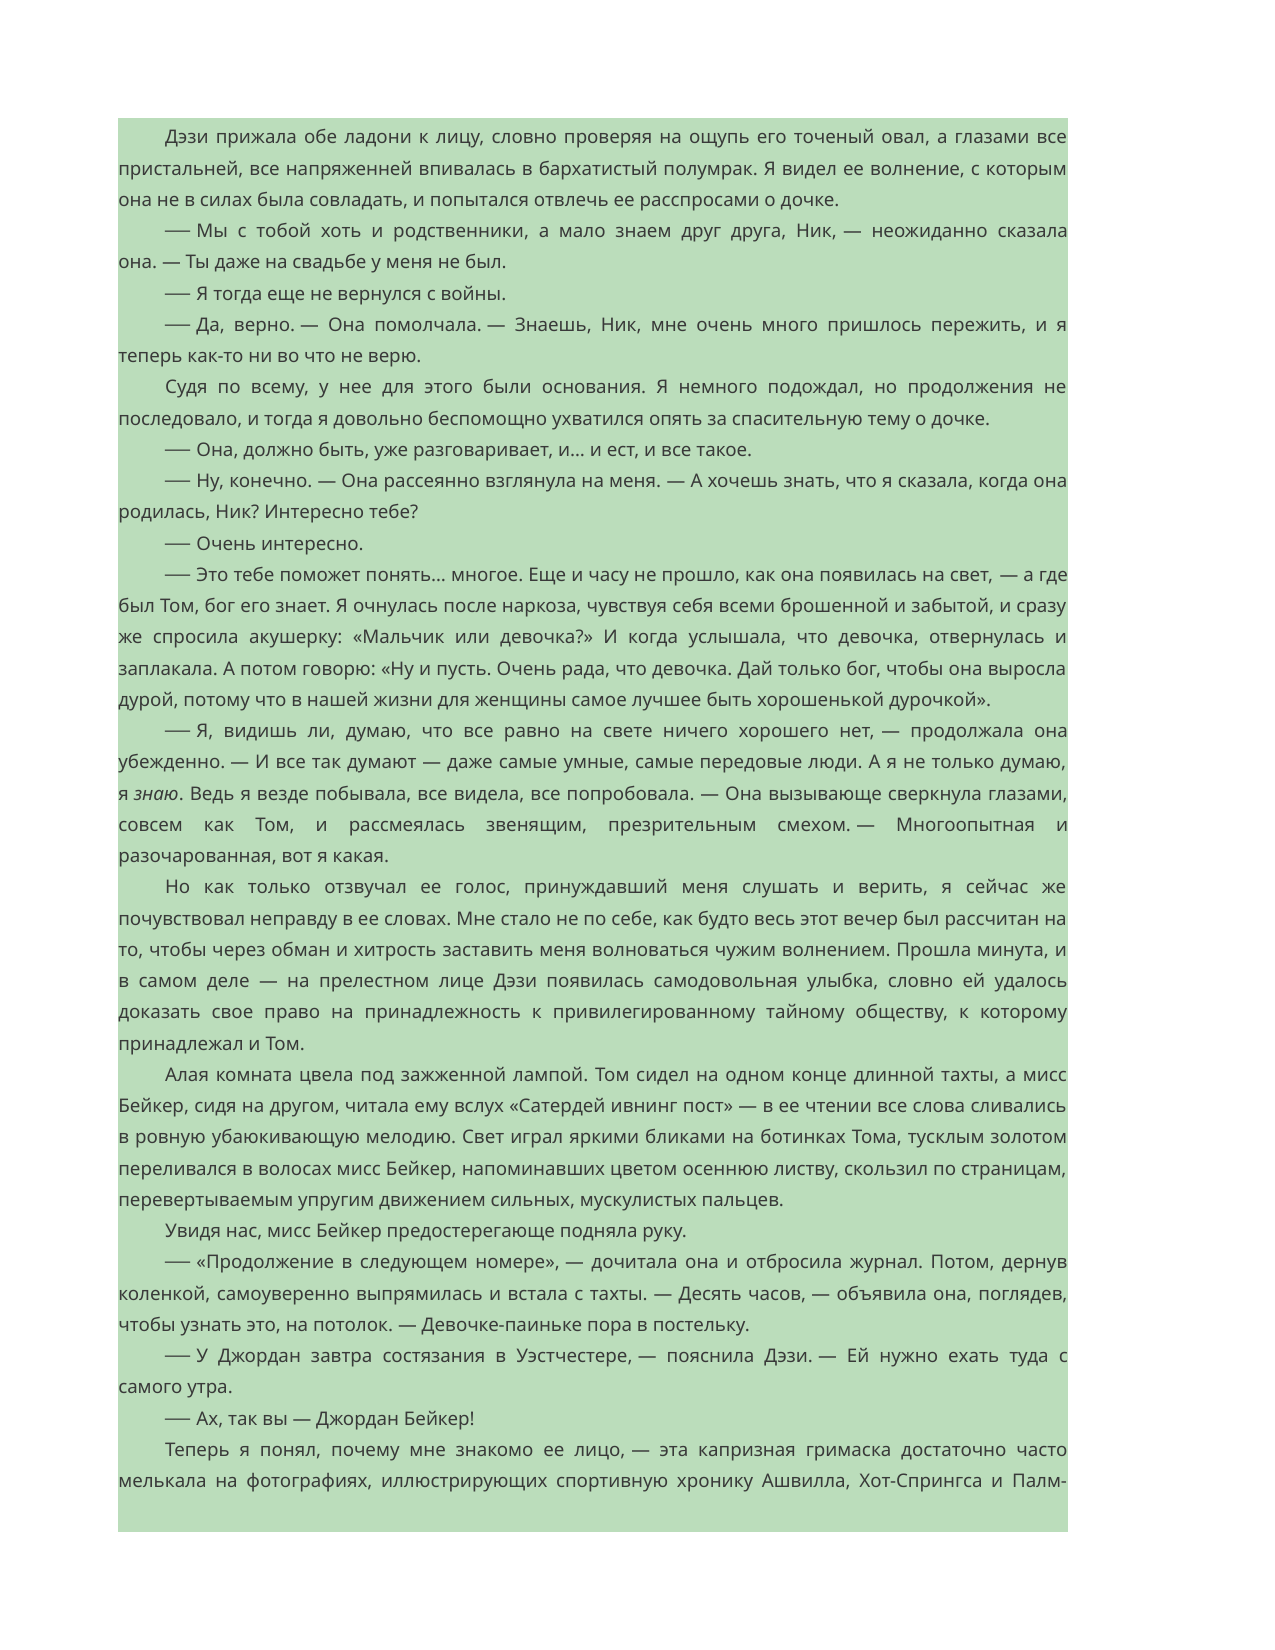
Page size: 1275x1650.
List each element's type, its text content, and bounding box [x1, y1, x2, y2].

text — Я, видишь ли, думаю, что все равно на свете ничего хорошего нет, — продолжала она убежденно. — И все так думают — даже самые умные, самые передовые люди. А я не только думаю, я знаю. Ведь я везде побывала, все видела, все попробовала. — Она вызывающе сверкнула глазами, совсем как Том, и рассмеялась звенящим, презрительным смехом. — Многоопытная и разочарованная, вот я какая. [118, 712, 1068, 868]
text — Я тогда еще не вернулся с войны. [118, 274, 1068, 306]
text — У Джордан завтра состязания в Уэстчестере, — пояснила Дэзи. — Ей нужно ехать туда с самого утра. [118, 1337, 1068, 1399]
text — Ну, конечно. — Она рассеянно взглянула на меня. — А хочешь знать, что я сказала, когда она родилась, Ник? Интересно тебе? [118, 462, 1068, 524]
text — Это тебе поможет понять… многое. Еще и часу не прошло, как она появилась на свет, — а где был Том, бог его знает. Я очнулась после наркоза, чувствуя себя всеми брошенной и забытой, и сразу же спросила акушерку: «Мальчик или девочка?» И когда услышала, что девочка, отвернулась и заплакала. А потом говорю: «Ну и пусть. Очень рада, что девочка. Дай только бог, чтобы она выросла дурой, потому что в нашей жизни для женщины самое лучшее быть хорошенькой дурочкой». [118, 556, 1068, 712]
text Увидя нас, мисс Бейкер предостерегающе подняла руку. [118, 1212, 1068, 1243]
text Но как только отзвучал ее голос, принуждавший меня слушать и верить, я сейчас же почувствовал неправду в ее словах. Мне стало не по себе, как будто весь этот вечер был рассчитан на то, чтобы через обман и хитрость заставить меня волноваться чужим волнением. Прошла минута, и в самом деле — на прелестном лице Дэзи появилась самодовольная улыбка, словно ей удалось доказать свое право на принадлежность к привилегированному тайному обществу, к которому принадлежал и Том. [118, 868, 1068, 1056]
text — Да, верно. — Она помолчала. — Знаешь, Ник, мне очень много пришлось пережить, и я теперь как-то ни во что не верю. [118, 306, 1068, 368]
text — «Продолжение в следующем номере», — дочитала она и отбросила журнал. Потом, дернув коленкой, самоуверенно выпрямилась и встала с тахты. — Десять часов, — объявила она, поглядев, чтобы узнать это, на потолок. — Девочке-паиньке пора в постельку. [118, 1243, 1068, 1337]
text Судя по всему, у нее для этого были основания. Я немного подождал, но продолжения не последовало, и тогда я довольно беспомощно ухватился опять за спасительную тему о дочке. [118, 368, 1068, 431]
text — Она, должно быть, уже разговаривает, и… и ест, и все такое. [118, 431, 1068, 462]
text — Очень интересно. [118, 524, 1068, 556]
text Теперь я понял, почему мне знакомо ее лицо, — эта капризная гримаска достаточно часто мелькала на фотографиях, иллюстрирующих спортивную хронику Ашвилла, Хот-Спрингса и Палм- [118, 1431, 1068, 1493]
text — Мы с тобой хоть и родственники, а мало знаем друг друга, Ник, — неожиданно сказала она. — Ты даже на свадьбе у меня не был. [118, 212, 1068, 274]
text — Ах, так вы — Джордан Бейкер! [118, 1399, 1068, 1431]
text Дэзи прижала обе ладони к лицу, словно проверяя на ощупь его точеный овал, а глазами все пристальней, все напряженней впивалась в бархатистый полумрак. Я видел ее волнение, с которым она не в силах была совладать, и попытался отвлечь ее расспросами о дочке. [118, 118, 1068, 212]
text Алая комната цвела под зажженной лампой. Том сидел на одном конце длинной тахты, а мисс Бейкер, сидя на другом, читала ему вслух «Сатердей ивнинг пост» — в ее чтении все слова сливались в ровную убаюкивающую мелодию. Свет играл яркими бликами на ботинках Тома, тусклым золотом переливался в волосах мисс Бейкер, напоминавших цветом осеннюю листву, скользил по страницам, перевертываемым упругим движением сильных, мускулистых пальцев. [118, 1056, 1068, 1212]
